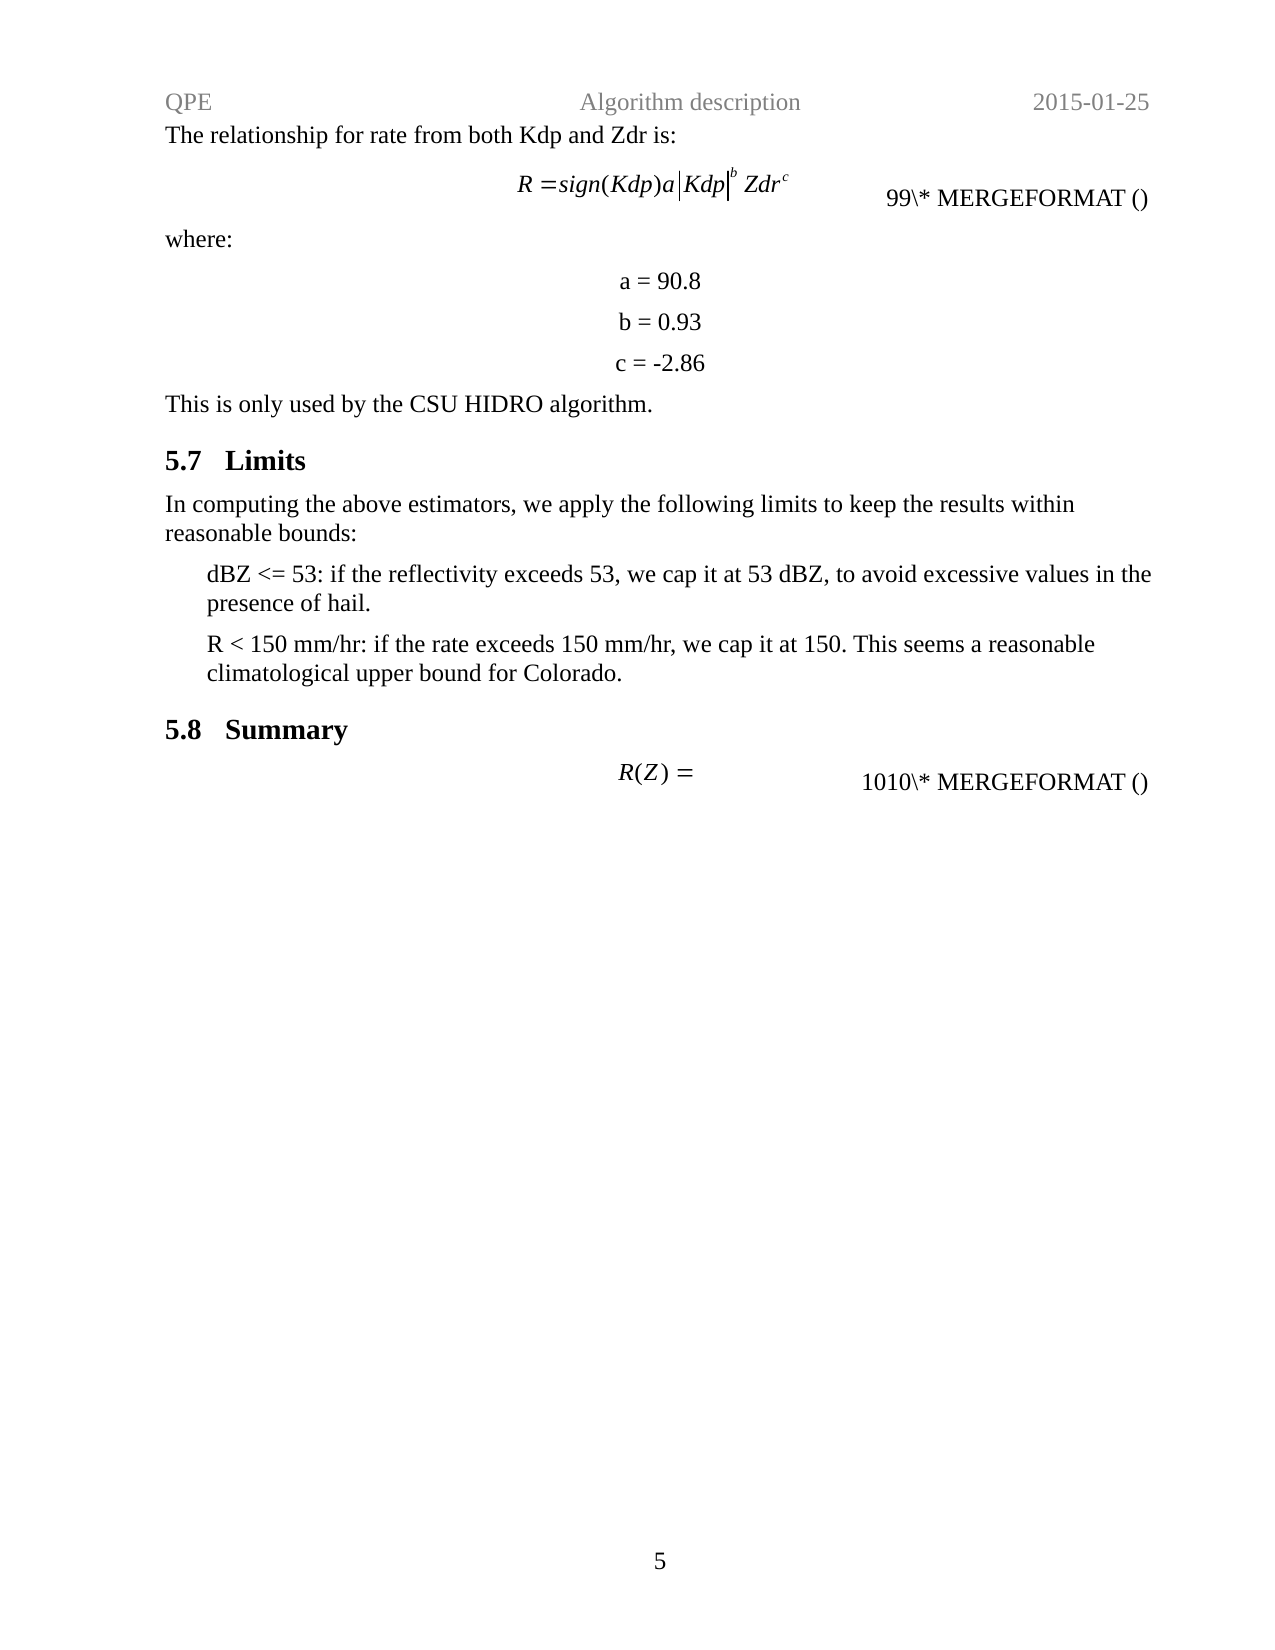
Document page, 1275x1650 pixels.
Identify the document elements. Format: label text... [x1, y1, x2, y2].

text b = 0.93 [165, 307, 1155, 336]
text dBZ <= 53: if the reflectivity exceeds 53, we cap it at 53 dBZ, to avoid excessive values in the presence of hail. [207, 559, 1155, 617]
text This is only used by the CSU HIDRO algorithm. [165, 389, 1155, 418]
text 99\* MERGEFORMAT () [165, 161, 1155, 212]
subtitle Summary [165, 712, 1155, 745]
text The relationship for rate from both Kdp and Zdr is: [165, 120, 1155, 149]
text 1010\* MERGEFORMAT () [165, 758, 1155, 796]
text In computing the above estimators, we apply the following limits to keep the results within reasonable bounds: [165, 489, 1155, 547]
subtitle Limits [165, 443, 1155, 477]
text a = 90.8 [165, 266, 1155, 294]
text R < 150 mm/hr: if the rate exceeds 150 mm/hr, we cap it at 150. This seems a reasonable climatological upper bound for Colorado. [207, 629, 1155, 687]
text where: [165, 224, 1155, 253]
text c = -2.86 [165, 348, 1155, 377]
